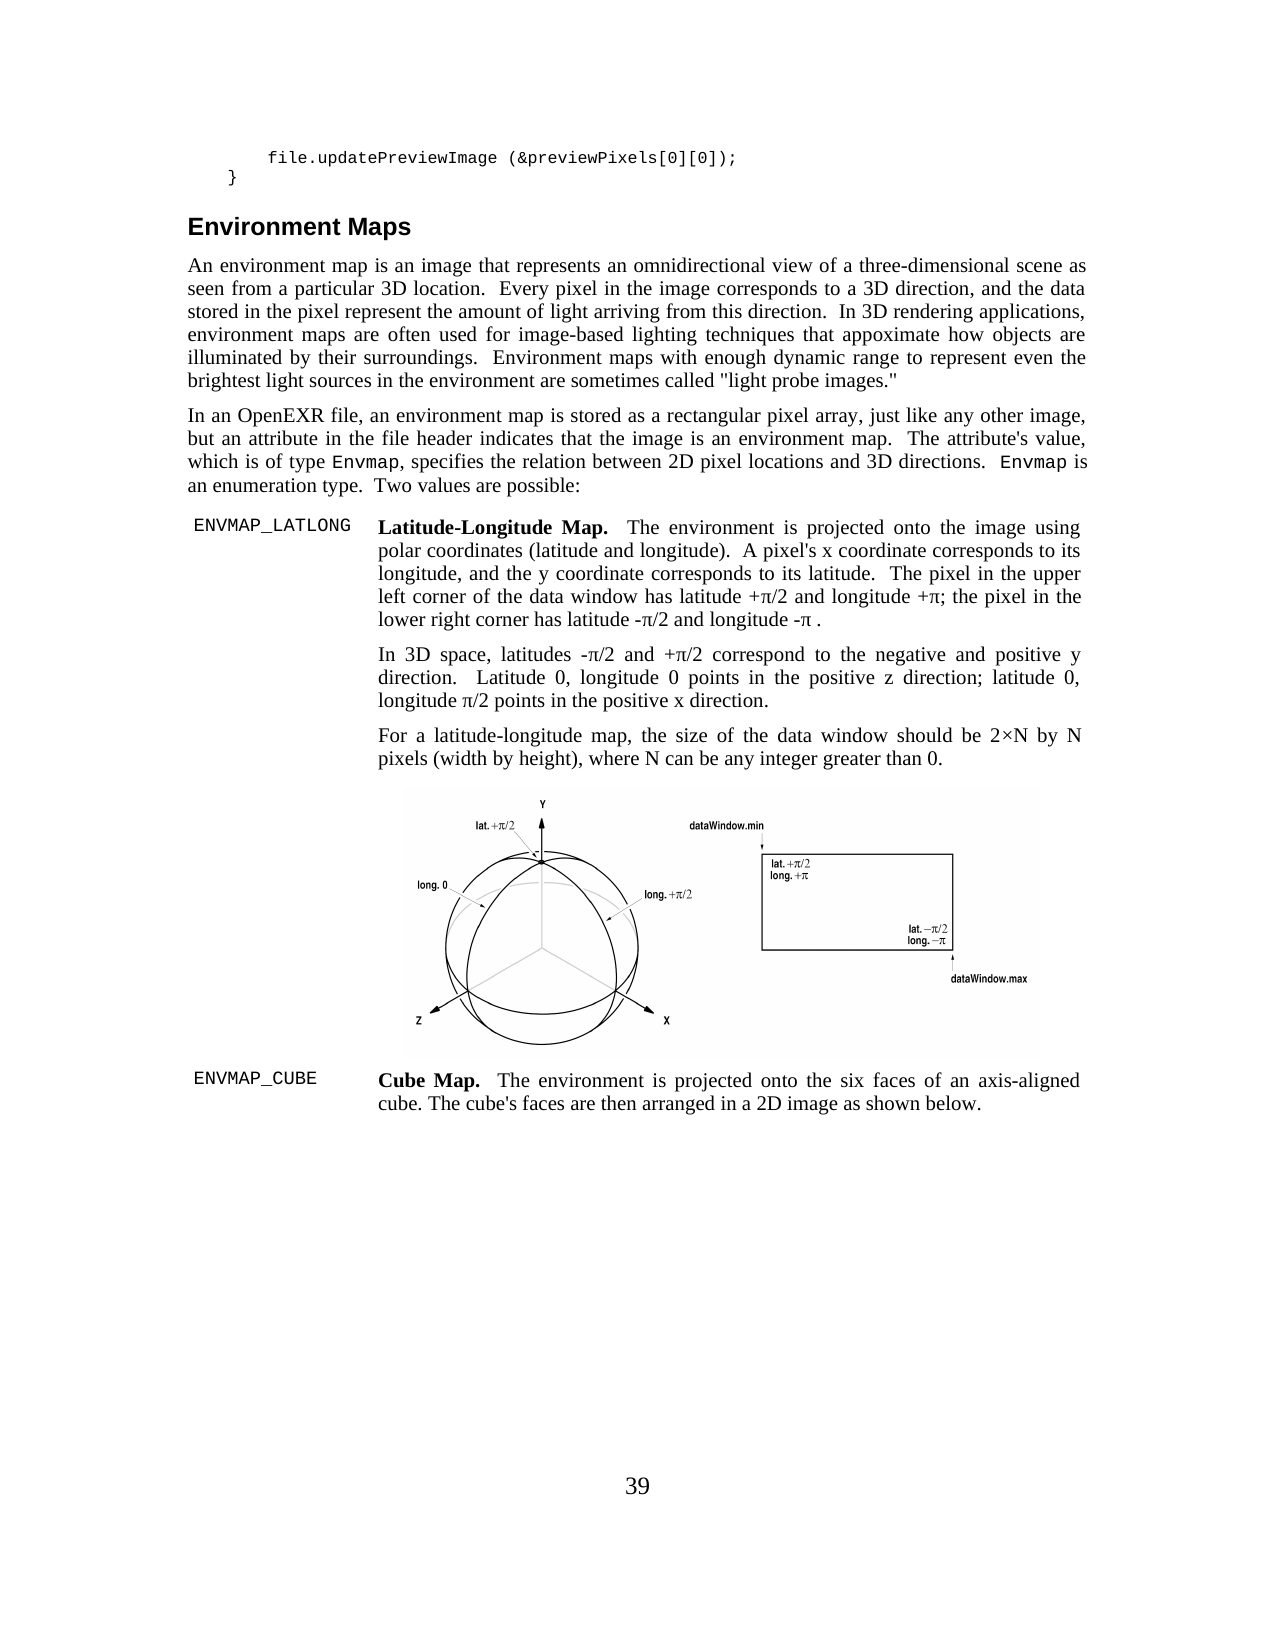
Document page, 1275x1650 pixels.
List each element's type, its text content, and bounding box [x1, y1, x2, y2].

table_cell [188, 718, 372, 1063]
table_cell ENVMAP_CUBE [188, 1063, 372, 1120]
text In an OpenEXR file, an environment map is stored as a rectangular pixel array, just like any other image, but an attribute in the file header indicates that the image is an environment map. The attribute's value, which is of type Envmap, specifies the relation between 2D pixel locations and 3D directions. Envmap is an enumeration type. Two values are possible: [187, 404, 1087, 497]
subtitle Environment Maps [187, 213, 1087, 241]
table_cell Cube Map. The environment is projected onto the six faces of an axis-aligned cube. The cube's faces are then arranged in a 2D image as shown below. [372, 1063, 1087, 1120]
text } [187, 169, 1087, 188]
text An environment map is an image that represents an omnidirectional view of a three-dimensional scene as seen from a particular 3D location. Every pixel in the image corresponds to a 3D direction, and the data stored in the pixel represent the amount of light arriving from this direction. In 3D rendering applications, environment maps are often used for image-based lighting techniques that appoximate how objects are illuminated by their surroundings. Environment maps with enough dynamic range to represent even the brightest light sources in the environment are sometimes called "light probe images." [187, 253, 1087, 392]
table_header ENVMAP_LATLONG [188, 510, 372, 718]
table_cell For a latitude-longitude map, the size of the data window should be 2×N by N pixels (width by height), where N can be any integer greater than 0. [372, 718, 1087, 1063]
text file.updatePreviewImage (&previewPixels[0][0]); [187, 150, 1087, 169]
table_header Latitude-Longitude Map. The environment is projected onto the image using polar coordinates (latitude and longitude). A pixel's x coordinate corresponds to its longitude, and the y coordinate corresponds to its latitude. The pixel in the upper left corner of the data window has latitude +π/2 and longitude +π; the pixel in the lower right corner has latitude -π/2 and longitude -π . In 3D space, latitudes -π/2 and +π/2 correspond to the negative and positive y direction. Latitude 0, longitude 0 points in the positive z direction; latitude 0, longitude π/2 points in the positive x direction. [372, 510, 1087, 718]
picture [403, 787, 1041, 1058]
